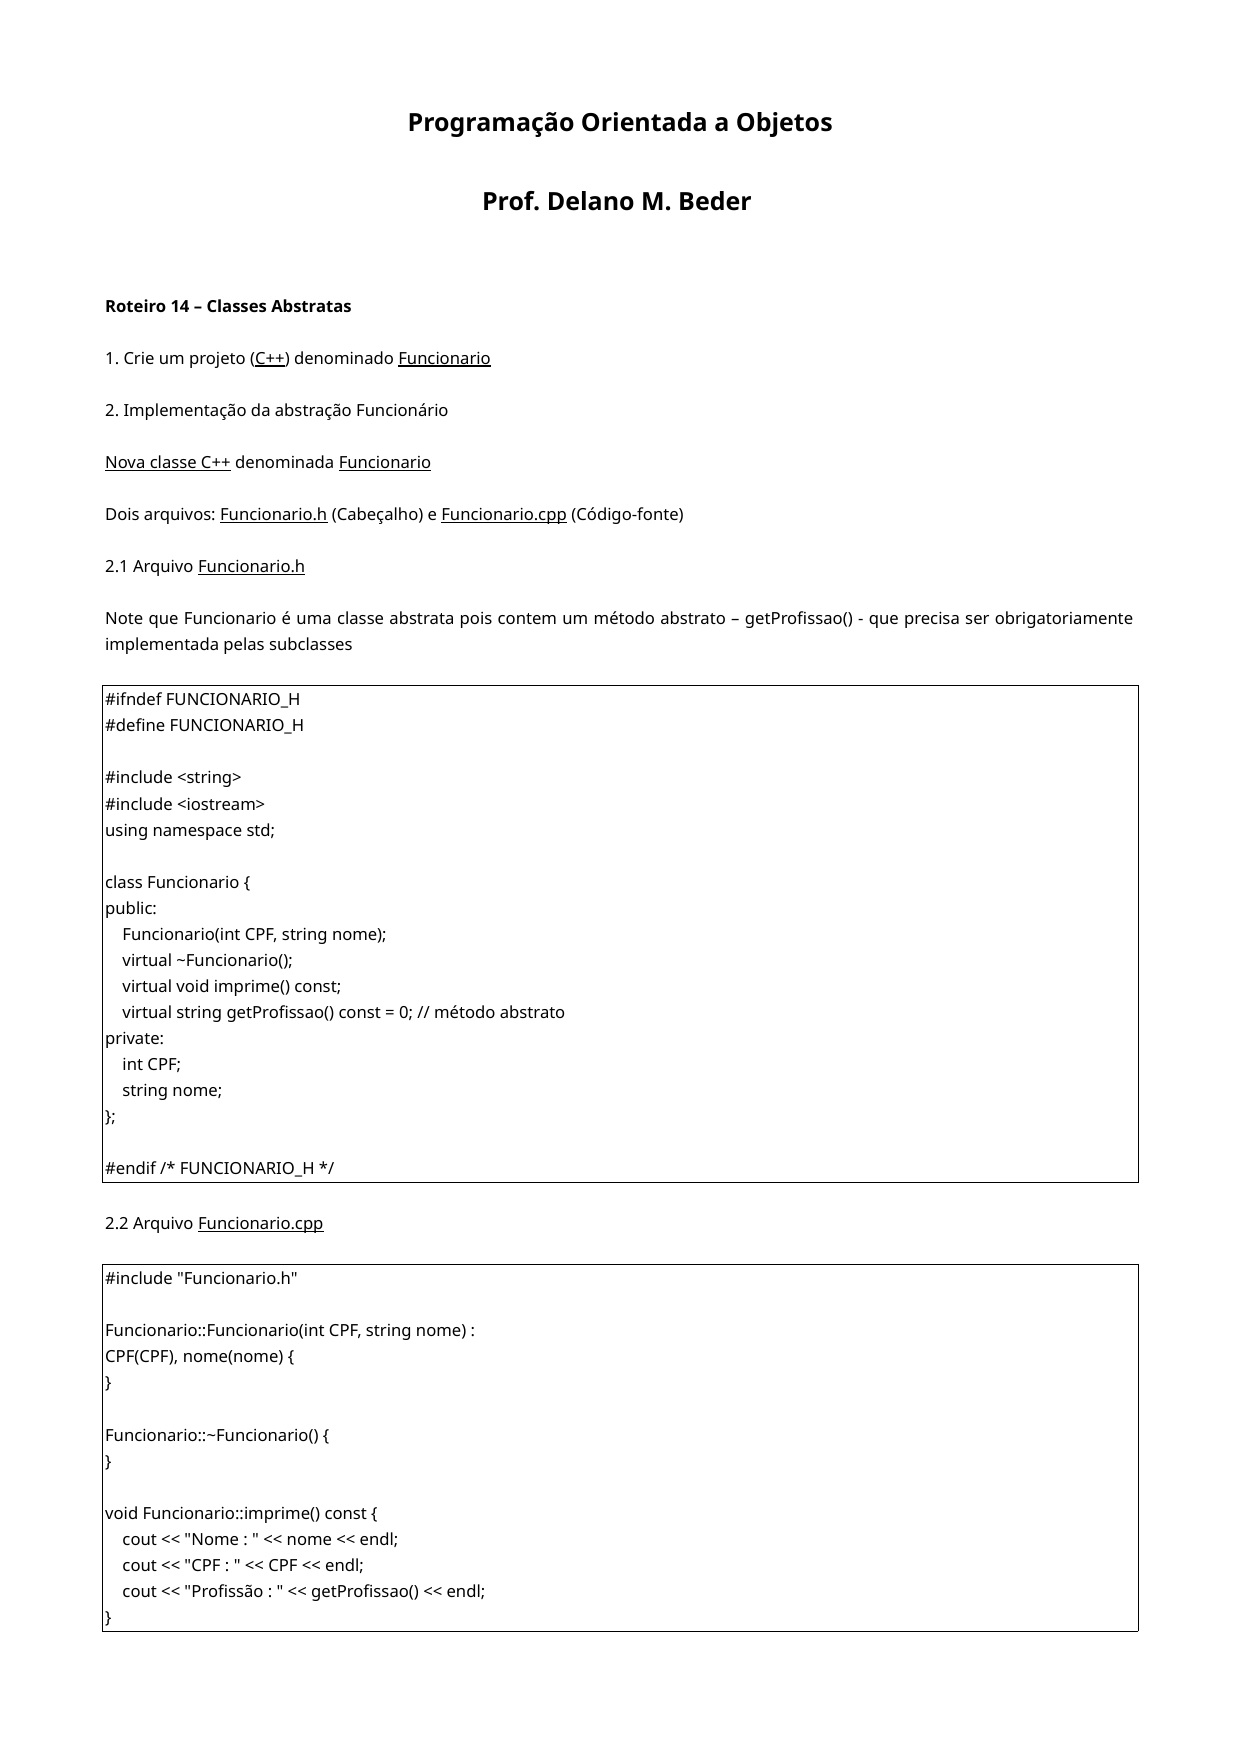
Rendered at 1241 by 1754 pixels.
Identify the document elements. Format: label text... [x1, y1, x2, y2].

text #endif /* FUNCIONARIO_H */ [103, 1154, 1138, 1182]
text 2. Implementação da abstração Funcionário [105, 398, 1135, 421]
text virtual void imprime() const; [103, 971, 1138, 997]
text private: [103, 1023, 1138, 1049]
text } [103, 1446, 1138, 1472]
text Funcionario::Funcionario(int CPF, string nome) : [103, 1316, 1138, 1342]
text 1. Crie um projeto (C++) denominado Funcionario [105, 346, 1135, 369]
text virtual ~Funcionario(); [103, 945, 1138, 971]
text Roteiro 14 – Classes Abstratas [105, 294, 1135, 317]
text } [103, 1368, 1138, 1394]
text virtual string getProfissao() const = 0; // método abstrato [103, 997, 1138, 1023]
text Prof. Delano M. Beder [105, 183, 1135, 217]
text CPF(CPF), nome(nome) { [103, 1342, 1138, 1368]
text cout << "Nome : " << nome << endl; [103, 1524, 1138, 1550]
text #include <string> [103, 763, 1138, 789]
text Funcionario(int CPF, string nome); [103, 919, 1138, 945]
text Programação Orientada a Objetos [105, 105, 1135, 139]
text Note que Funcionario é uma classe abstrata pois contem um método abstrato – getProfissao() - que precisa ser obrigatoriamente implementada pelas subclasses [105, 607, 1135, 656]
text 2.2 Arquivo Funcionario.cpp [105, 1212, 1135, 1234]
text }; [103, 1102, 1138, 1127]
text #include "Funcionario.h" [103, 1265, 1138, 1289]
text #include <iostream> [103, 789, 1138, 815]
text public: [103, 893, 1138, 919]
text using namespace std; [103, 815, 1138, 841]
text Dois arquivos: Funcionario.h (Cabeçalho) e Funcionario.cpp (Código-fonte) [105, 503, 1135, 525]
text Funcionario::~Funcionario() { [103, 1420, 1138, 1446]
text cout << "Profissão : " << getProfissao() << endl; [103, 1576, 1138, 1602]
text void Funcionario::imprime() const { [103, 1498, 1138, 1524]
text int CPF; [103, 1049, 1138, 1075]
text #ifndef FUNCIONARIO_H [103, 686, 1138, 711]
text #define FUNCIONARIO_H [103, 711, 1138, 737]
text Nova classe C++ denominada Funcionario [105, 424, 1135, 473]
text class Funcionario { [103, 867, 1138, 893]
text cout << "CPF : " << CPF << endl; [103, 1550, 1138, 1576]
text } [103, 1602, 1138, 1631]
text string nome; [103, 1076, 1138, 1101]
text 2.1 Arquivo Funcionario.h [105, 555, 1135, 577]
